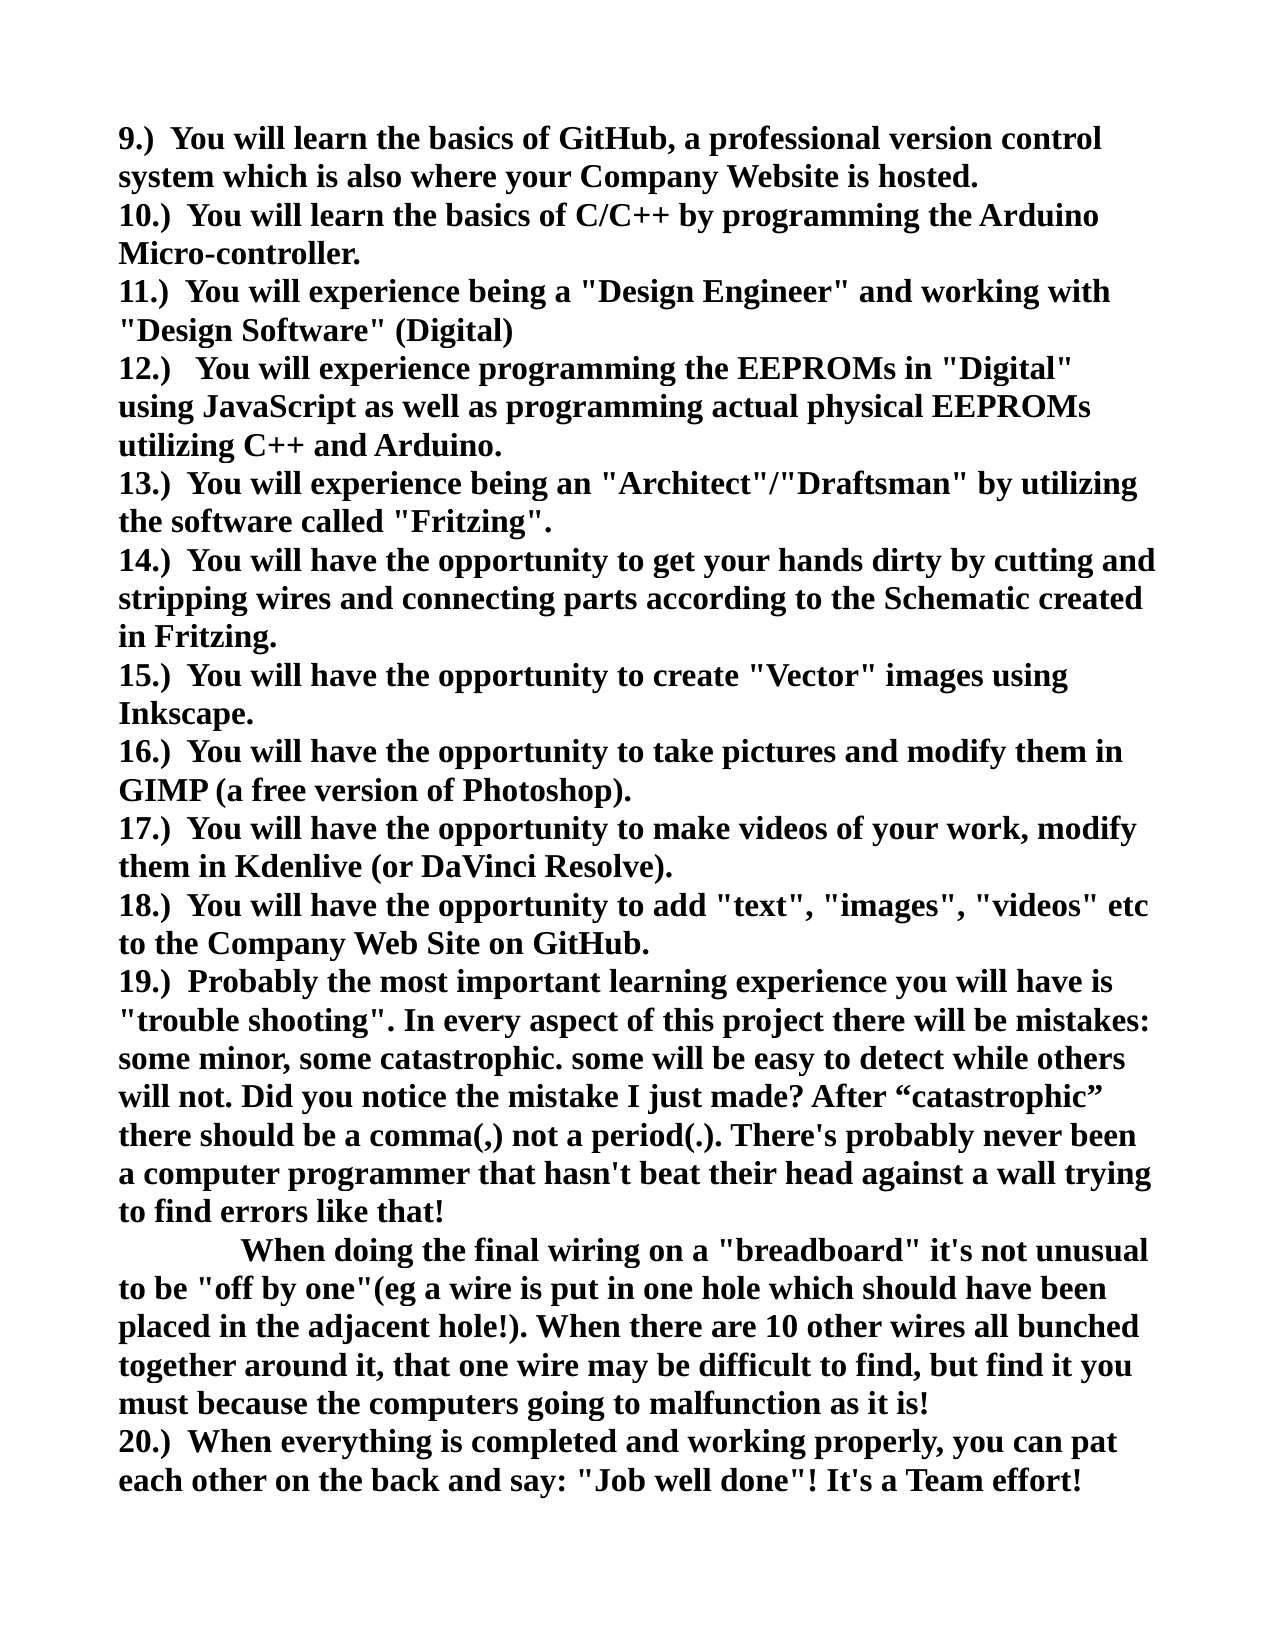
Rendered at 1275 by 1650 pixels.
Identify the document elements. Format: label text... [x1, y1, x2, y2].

text 20.) When everything is completed and working properly, you can pat each other on the back and say: "Job well done"! It's a Team effort! [118, 1421, 1157, 1498]
text 17.) You will have the opportunity to make videos of your work, modify them in Kdenlive (or DaVinci Resolve). [118, 808, 1157, 885]
text 9.) You will learn the basics of GitHub, a professional version control system which is also where your Company Website is hosted. [118, 118, 1157, 195]
text 10.) You will learn the basics of C/C++ by programming the Arduino Micro-controller. [118, 195, 1157, 271]
text 18.) You will have the opportunity to add "text", "images", "videos" etc to the Company Web Site on GitHub. [118, 885, 1157, 961]
text 14.) You will have the opportunity to get your hands dirty by cutting and stripping wires and connecting parts according to the Schematic created in Fritzing. [118, 540, 1157, 655]
text When doing the final wiring on a "breadboard" it's not unusual to be "off by one"(eg a wire is put in one hole which should have been placed in the adjacent hole!). When there are 10 other wires all bunched together around it, that one wire may be difficult to find, but find it you must because the computers going to malfunction as it is! [118, 1230, 1157, 1421]
text 11.) You will experience being a "Design Engineer" and working with "Design Software" (Digital) [118, 271, 1157, 348]
text 19.) Probably the most important learning experience you will have is "trouble shooting". In every aspect of this project there will be mistakes: some minor, some catastrophic. some will be easy to detect while others will not. Did you notice the mistake I just made? After “catastrophic” there should be a comma(,) not a period(.). There's probably never been a computer programmer that hasn't beat their head against a wall trying to find errors like that! [118, 961, 1157, 1230]
text 16.) You will have the opportunity to take pictures and modify them in GIMP (a free version of Photoshop). [118, 731, 1157, 808]
text 12.) You will experience programming the EEPROMs in "Digital" using JavaScript as well as programming actual physical EEPROMs utilizing C++ and Arduino. [118, 348, 1157, 463]
text 15.) You will have the opportunity to create "Vector" images using Inkscape. [118, 655, 1157, 731]
text 13.) You will experience being an "Architect"/"Draftsman" by utilizing the software called "Fritzing". [118, 463, 1157, 540]
